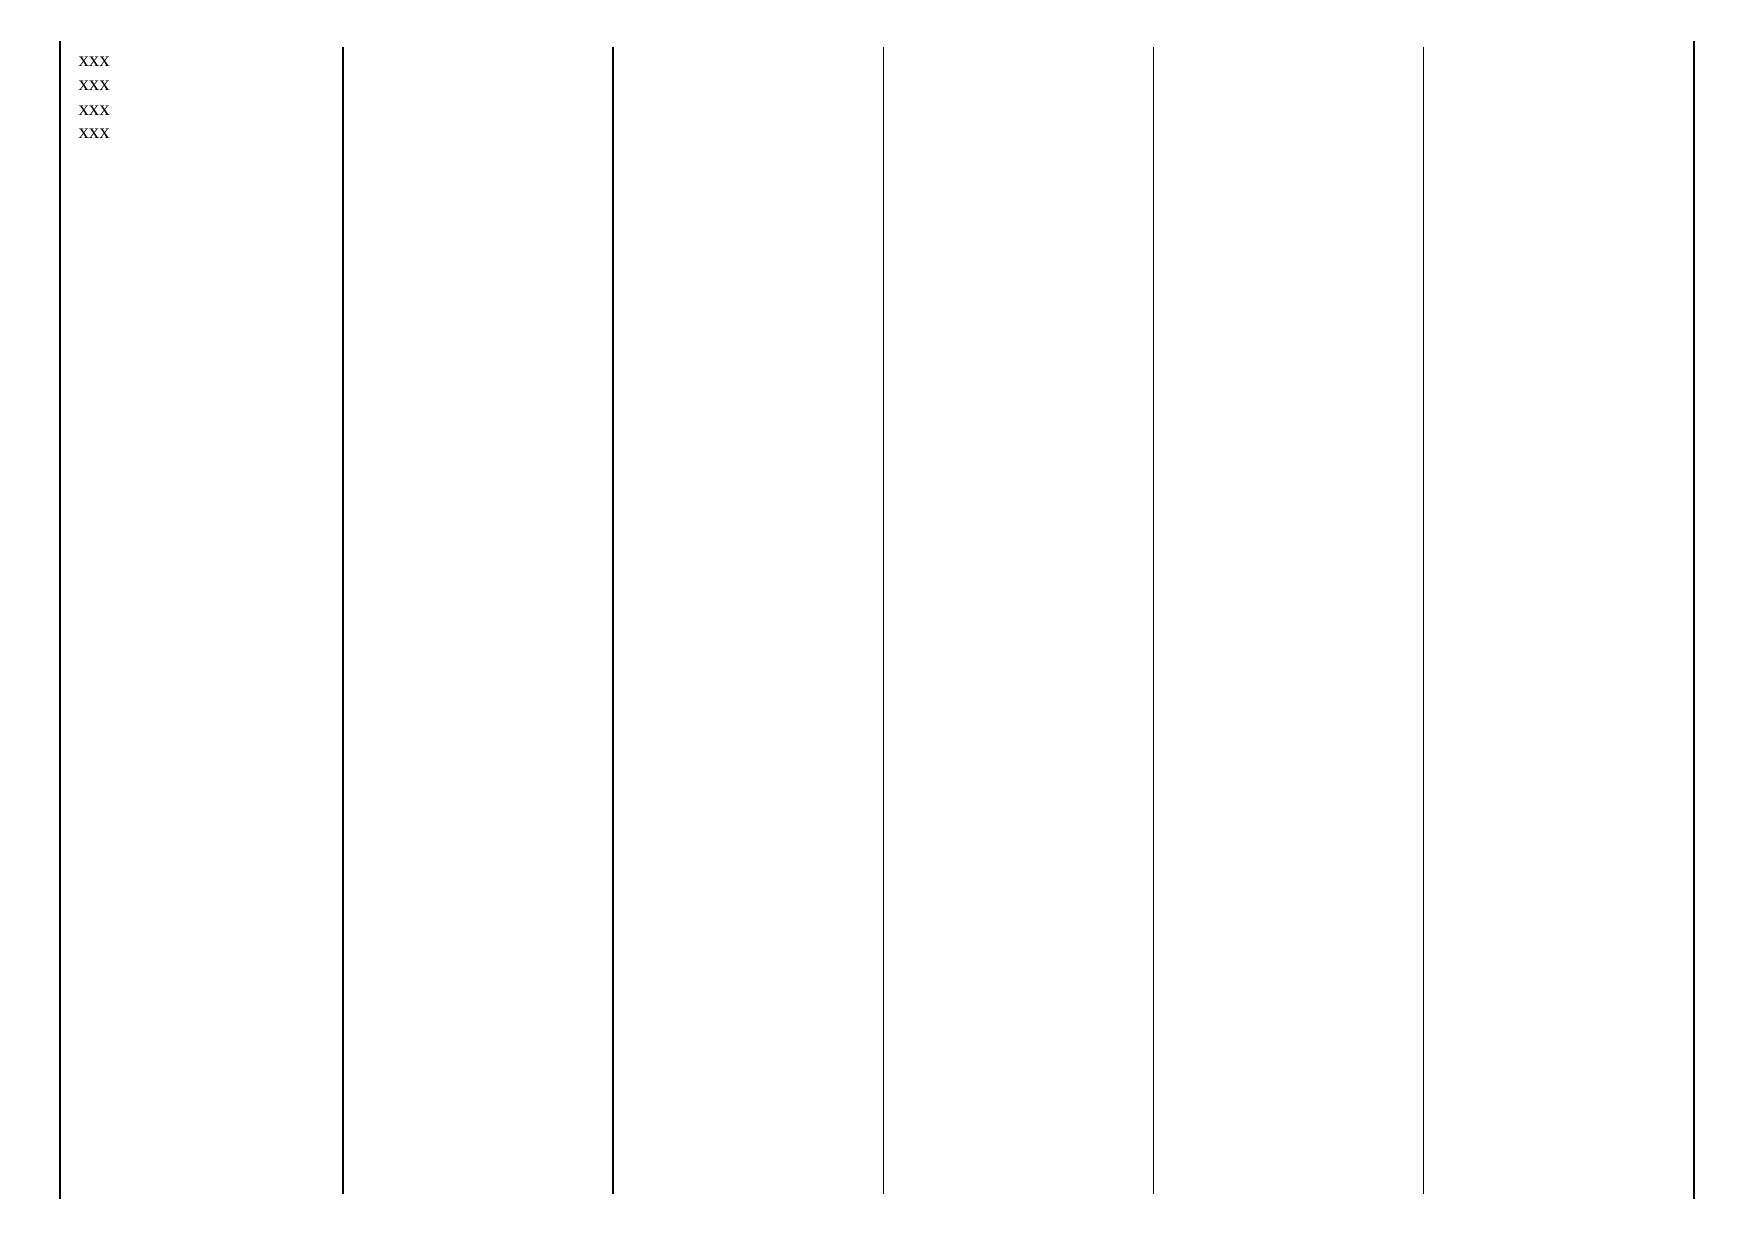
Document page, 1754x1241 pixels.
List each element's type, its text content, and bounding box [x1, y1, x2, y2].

text xxx [78, 95, 337, 119]
text xxx [78, 47, 337, 71]
text xxx [78, 119, 337, 143]
text xxx [78, 71, 337, 95]
